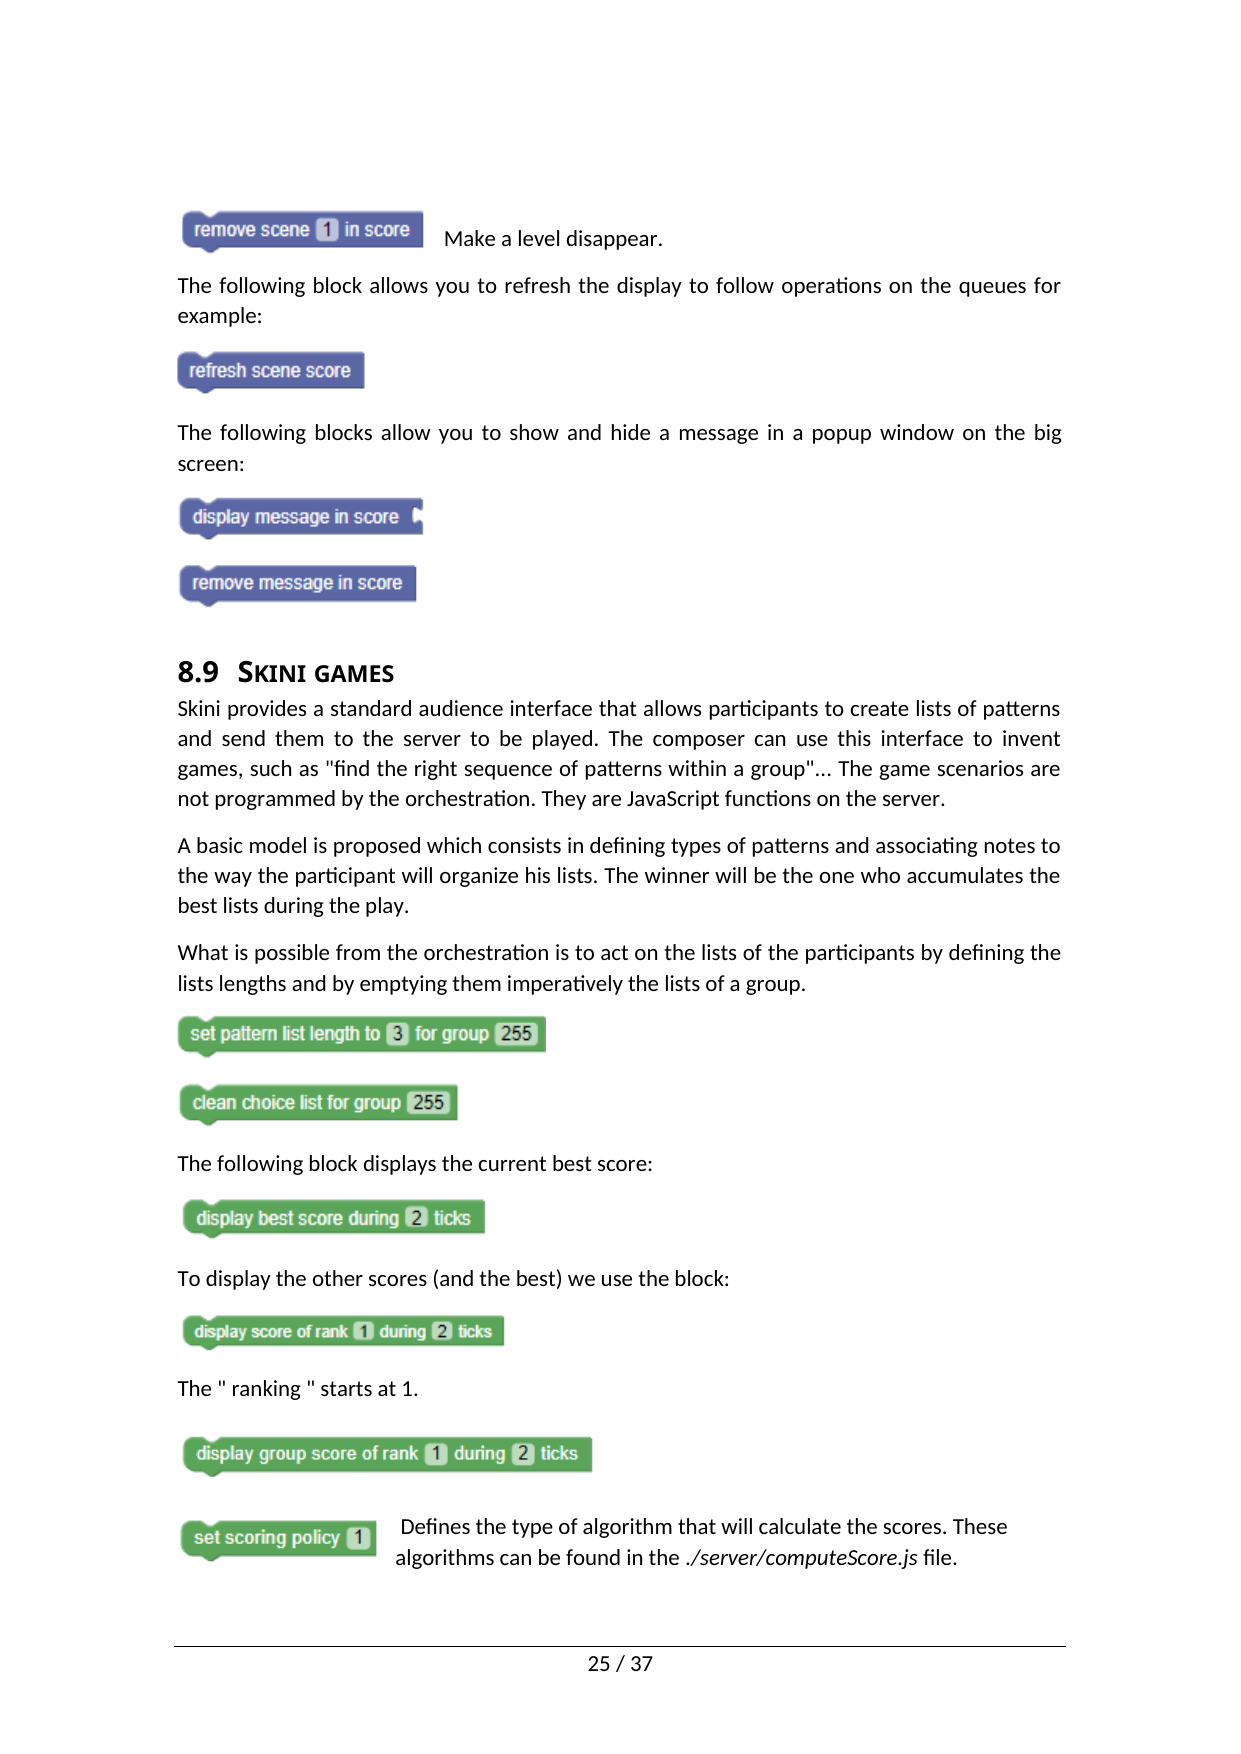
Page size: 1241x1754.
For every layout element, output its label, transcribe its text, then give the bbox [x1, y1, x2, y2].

text The " ranking " starts at 1. [177, 1374, 1063, 1402]
text A basic model is proposed which consists in defining types of patterns and associating notes to the way the participant will organize his lists. The winner will be the one who accumulates the best lists during the play. [177, 831, 1063, 920]
picture [176, 1515, 377, 1569]
picture [177, 1015, 546, 1063]
text Skini provides a standard audience interface that allows participants to create lists of patterns and send them to the server to be played. The composer can use this interface to invent games, such as "find the right sequence of patterns within a group"... The game scenarios are not programmed by the orchestration. They are JavaScript functions on the server. [177, 694, 1063, 812]
picture [177, 1311, 509, 1355]
picture [177, 348, 368, 400]
text Defines the type of algorithm that will calculate the scores. These algorithms can be found in the ./server/computeScore.js file. [177, 1512, 1063, 1571]
picture [177, 1420, 598, 1494]
text To display the other scores (and the best) we use the block: [177, 1264, 1063, 1292]
picture [177, 495, 428, 546]
text The following block displays the current best score: [177, 1149, 1063, 1177]
text The following blocks allow you to show and hide a message in a popup window on the big screen: [177, 418, 1063, 477]
picture [177, 564, 418, 612]
text What is possible from the orchestration is to act on the lists of the participants by defining the lists lengths and by emptying them imperatively the lists of a group. [177, 938, 1063, 997]
picture [177, 1081, 459, 1130]
picture [177, 1195, 490, 1246]
text Make a level disappear. [425, 224, 1063, 252]
subtitle Skini games [177, 651, 1063, 691]
text The following block allows you to refresh the display to follow operations on the queues for example: [177, 271, 1063, 329]
picture [182, 206, 425, 259]
